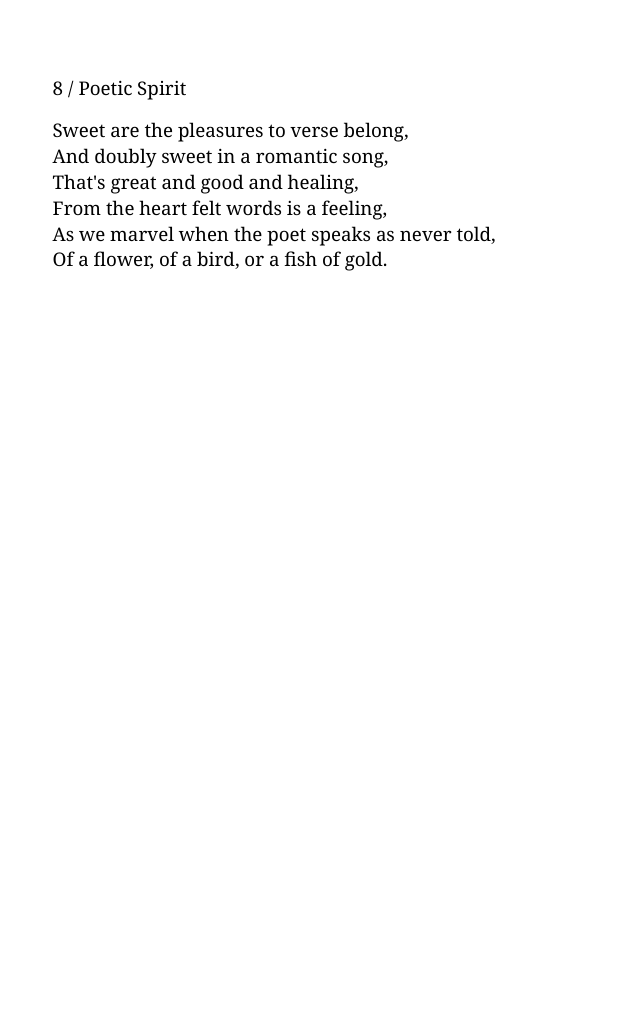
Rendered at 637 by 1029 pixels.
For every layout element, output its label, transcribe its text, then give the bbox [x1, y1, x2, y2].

text Sweet are the pleasures to verse belong, [52, 117, 538, 143]
text And doubly sweet in a romantic song, [52, 143, 538, 168]
text As we marvel when the poet speaks as never told, [52, 221, 538, 246]
text That's great and good and healing, [52, 169, 538, 194]
text From the heart felt words is a feeling, [52, 195, 538, 220]
text Of a flower, of a bird, or a fish of gold. [52, 247, 538, 272]
